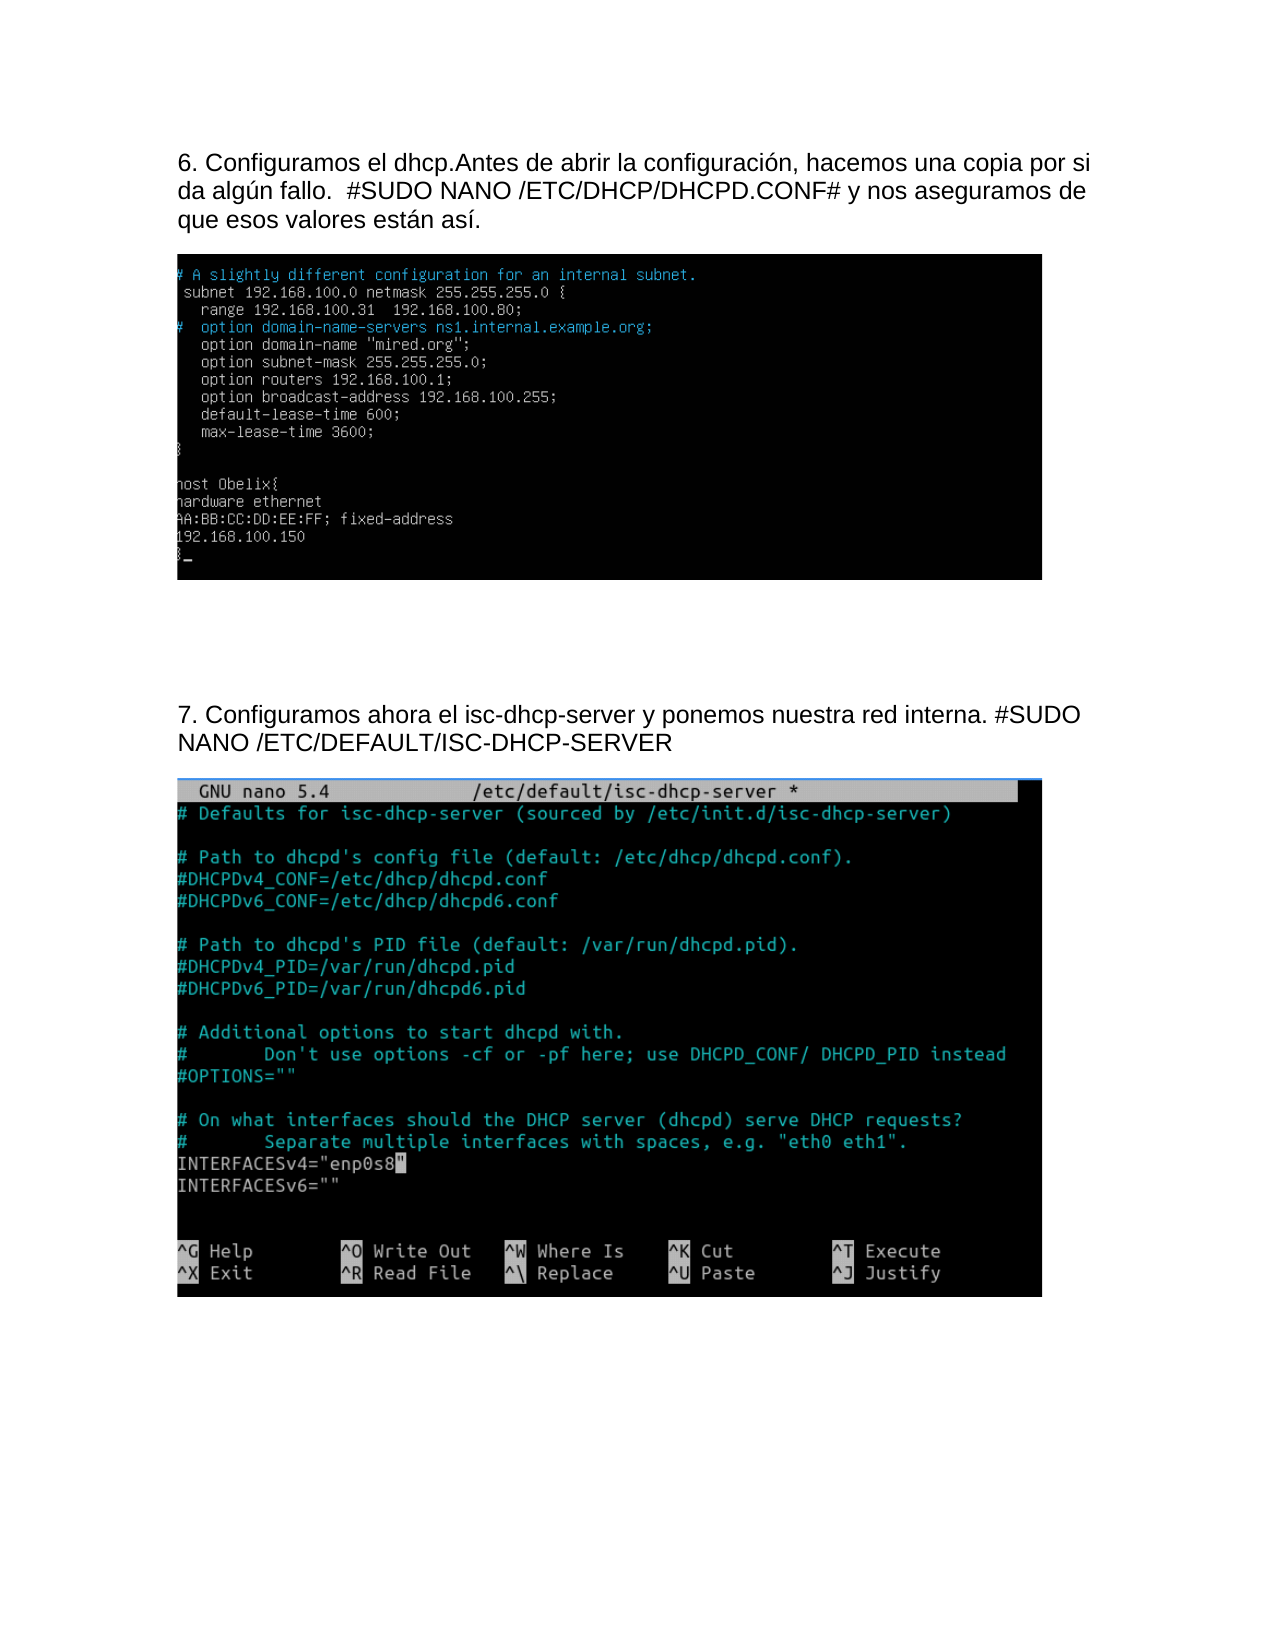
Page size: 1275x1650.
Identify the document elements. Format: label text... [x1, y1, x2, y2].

text 6. Configuramos el dhcp.Antes de abrir la configuración, hacemos una copia por si da algún fallo. #SUDO NANO /ETC/DHCP/DHCPD.CONF# y nos aseguramos de que esos valores están así. [177, 148, 1098, 234]
text 7. Configuramos ahora el isc-dhcp-server y ponemos nuestra red interna. #SUDO NANO /ETC/DEFAULT/ISC-DHCP-SERVER [177, 700, 1098, 757]
